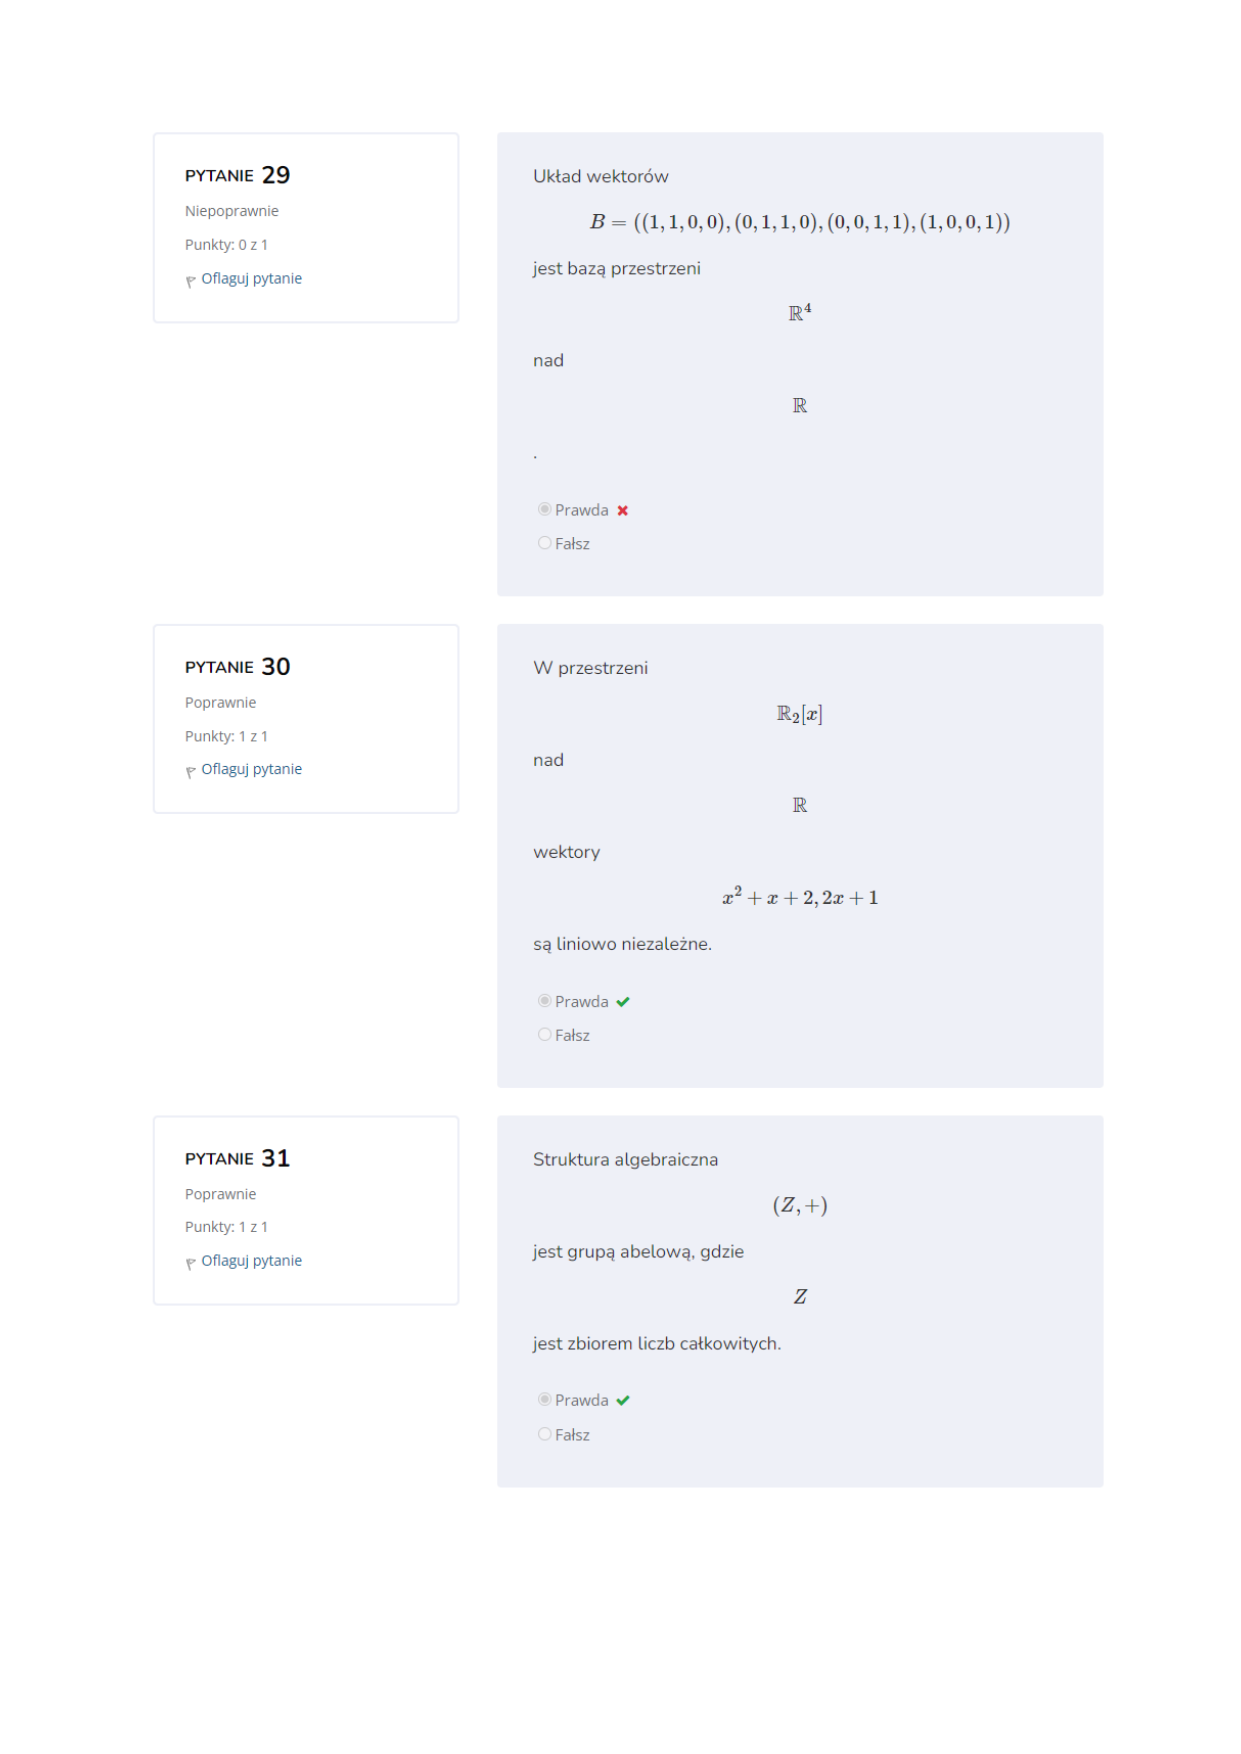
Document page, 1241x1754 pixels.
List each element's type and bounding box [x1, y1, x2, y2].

picture [118, 118, 1123, 1511]
